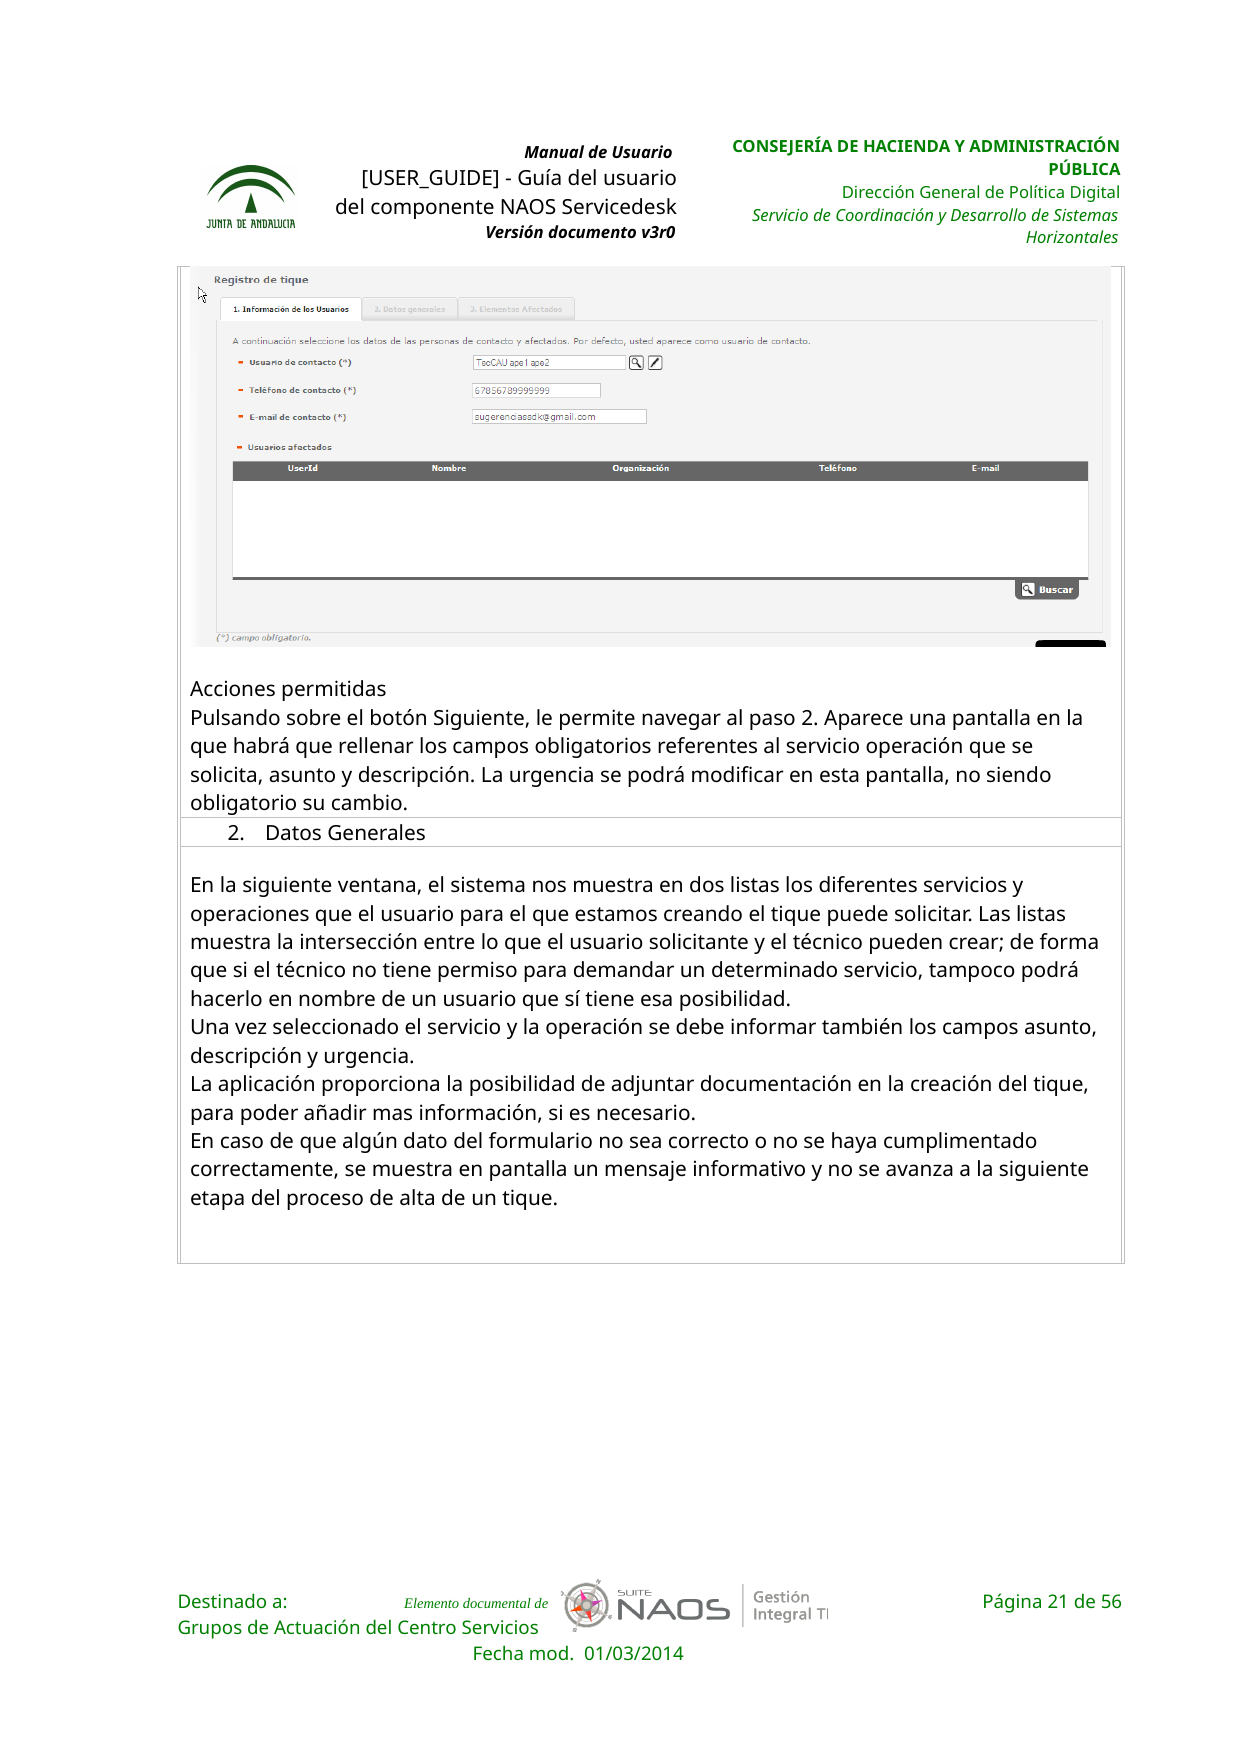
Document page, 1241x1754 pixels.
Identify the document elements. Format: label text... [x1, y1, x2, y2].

picture [201, 165, 298, 232]
table_cell Acciones permitidas Pulsando sobre el botón Siguiente, le permite navegar al paso 2. Aparece una pantalla en la que habrá que rellenar los campos obligatorios referentes al servicio operación que se solicita, asunto y descripción. La urgencia se podrá modificar en esta pantalla, no siendo obligatorio su cambio. [181, 267, 1121, 817]
table_cell En la siguiente ventana, el sistema nos muestra en dos listas los diferentes servicios y operaciones que el usuario para el que estamos creando el tique puede solicitar. Las listas muestra la intersección entre lo que el usuario solicitante y el técnico pueden crear; de forma que si el técnico no tiene permiso para demandar un determinado servicio, tampoco podrá hacerlo en nombre de un usuario que sí tiene esa posibilidad. Una vez seleccionado el servicio y la operación se debe informar también los campos asunto, descripción y urgencia. La aplicación proporciona la posibilidad de adjuntar documentación en la creación del tique, para poder añadir mas información, si es necesario. En caso de que algún dato del formulario no sea correcto o no se haya cumplimentado correctamente, se muestra en pantalla un mensaje informativo y no se avanza a la siguiente etapa del proceso de alta de un tique. [181, 847, 1121, 1263]
picture [560, 1579, 829, 1632]
table_cell Datos Generales [181, 818, 1121, 846]
picture [189, 266, 1112, 647]
